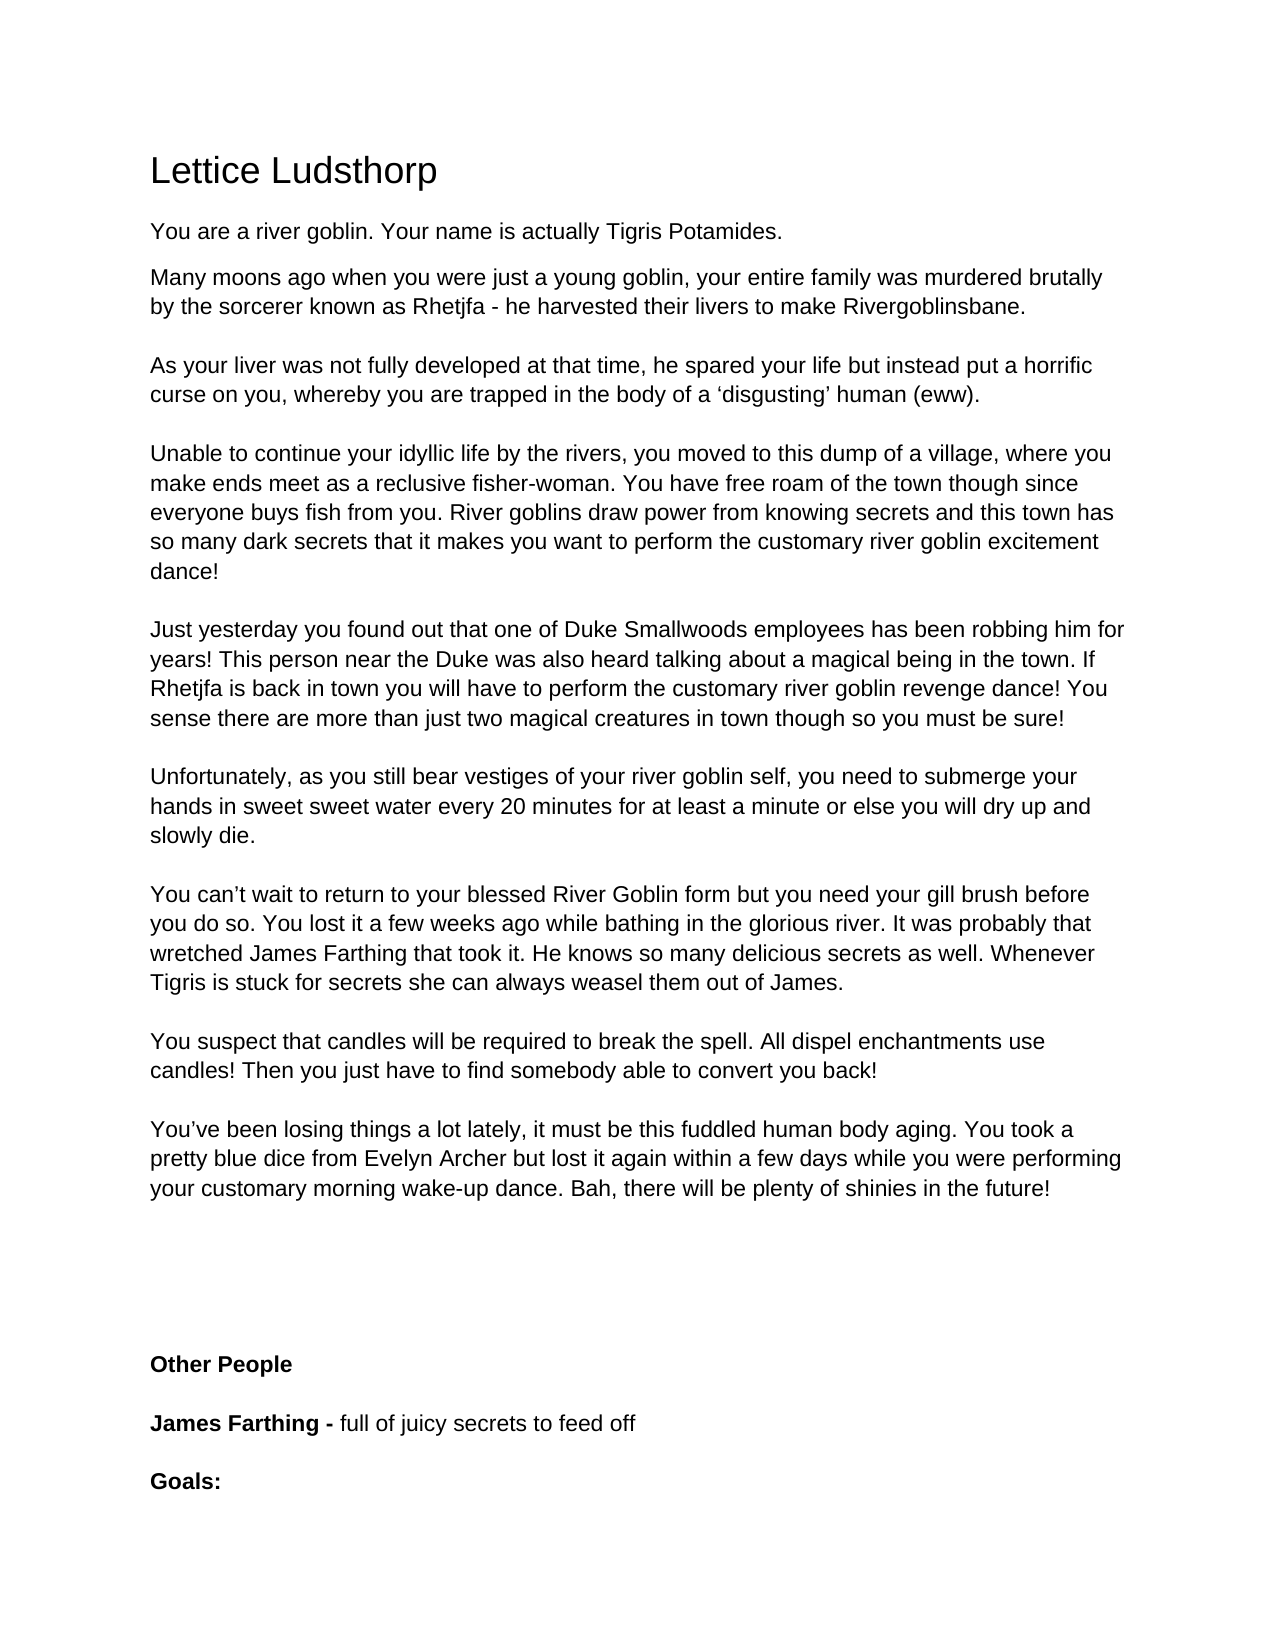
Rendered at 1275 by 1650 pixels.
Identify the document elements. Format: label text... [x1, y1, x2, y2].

text James Farthing - full of juicy secrets to feed off [150, 1410, 1125, 1436]
text Lettice Ludsthorp [150, 150, 1125, 192]
text You can’t wait to return to your blessed River Goblin form but you need your gill brush before you do so. You lost it a few weeks ago while bathing in the glorious river. It was probably that wretched James Farthing that took it. He knows so many delicious secrets as well. Whenever Tigris is stuck for secrets she can always weasel them out of James. [150, 882, 1125, 995]
text Unfortunately, as you still bear vestiges of your river goblin self, you need to submerge your hands in sweet sweet water every 20 minutes for at least a minute or else you will dry up and slowly die. [150, 764, 1125, 848]
text As your liver was not fully developed at that time, he spared your life but instead put a horrific curse on you, whereby you are trapped in the body of a ‘disgusting’ human (eww). [150, 353, 1125, 408]
subtitle You are a river goblin. Your name is actually Tigris Potamides. [150, 219, 1125, 244]
text Many moons ago when you were just a young goblin, your entire family was murdered brutally by the sorcerer known as Rhetjfa - he harvested their livers to make Rivergoblinsbane. [150, 265, 1125, 320]
text You’ve been losing things a lot lately, it must be this fuddled human body aging. You took a pretty blue dice from Evelyn Archer but lost it again within a few days while you were performing your customary morning wake-up dance. Bah, there will be plenty of shinies in the future! [150, 1117, 1125, 1201]
text You suspect that candles will be required to break the spell. All dispel enchantments use candles! Then you just have to find somebody able to convert you back! [150, 1028, 1125, 1083]
text Just yesterday you found out that one of Duke Smallwoods employees has been robbing him for years! This person near the Duke was also heard talking about a magical being in the town. If Rhetjfa is back in town you will have to perform the customary river goblin revenge dance! You sense there are more than just two magical creatures in town though so you must be sure! [150, 617, 1125, 731]
text Goals: [150, 1469, 1125, 1495]
text Other People [150, 1352, 1125, 1377]
text Unable to continue your idyllic life by the rivers, you moved to this dump of a village, where you make ends meet as a reclusive fisher-woman. You have free roam of the town though since everyone buys fish from you. River goblins draw power from knowing secrets and this town has so many dark secrets that it makes you want to perform the customary river goblin excitement dance! [150, 441, 1125, 584]
